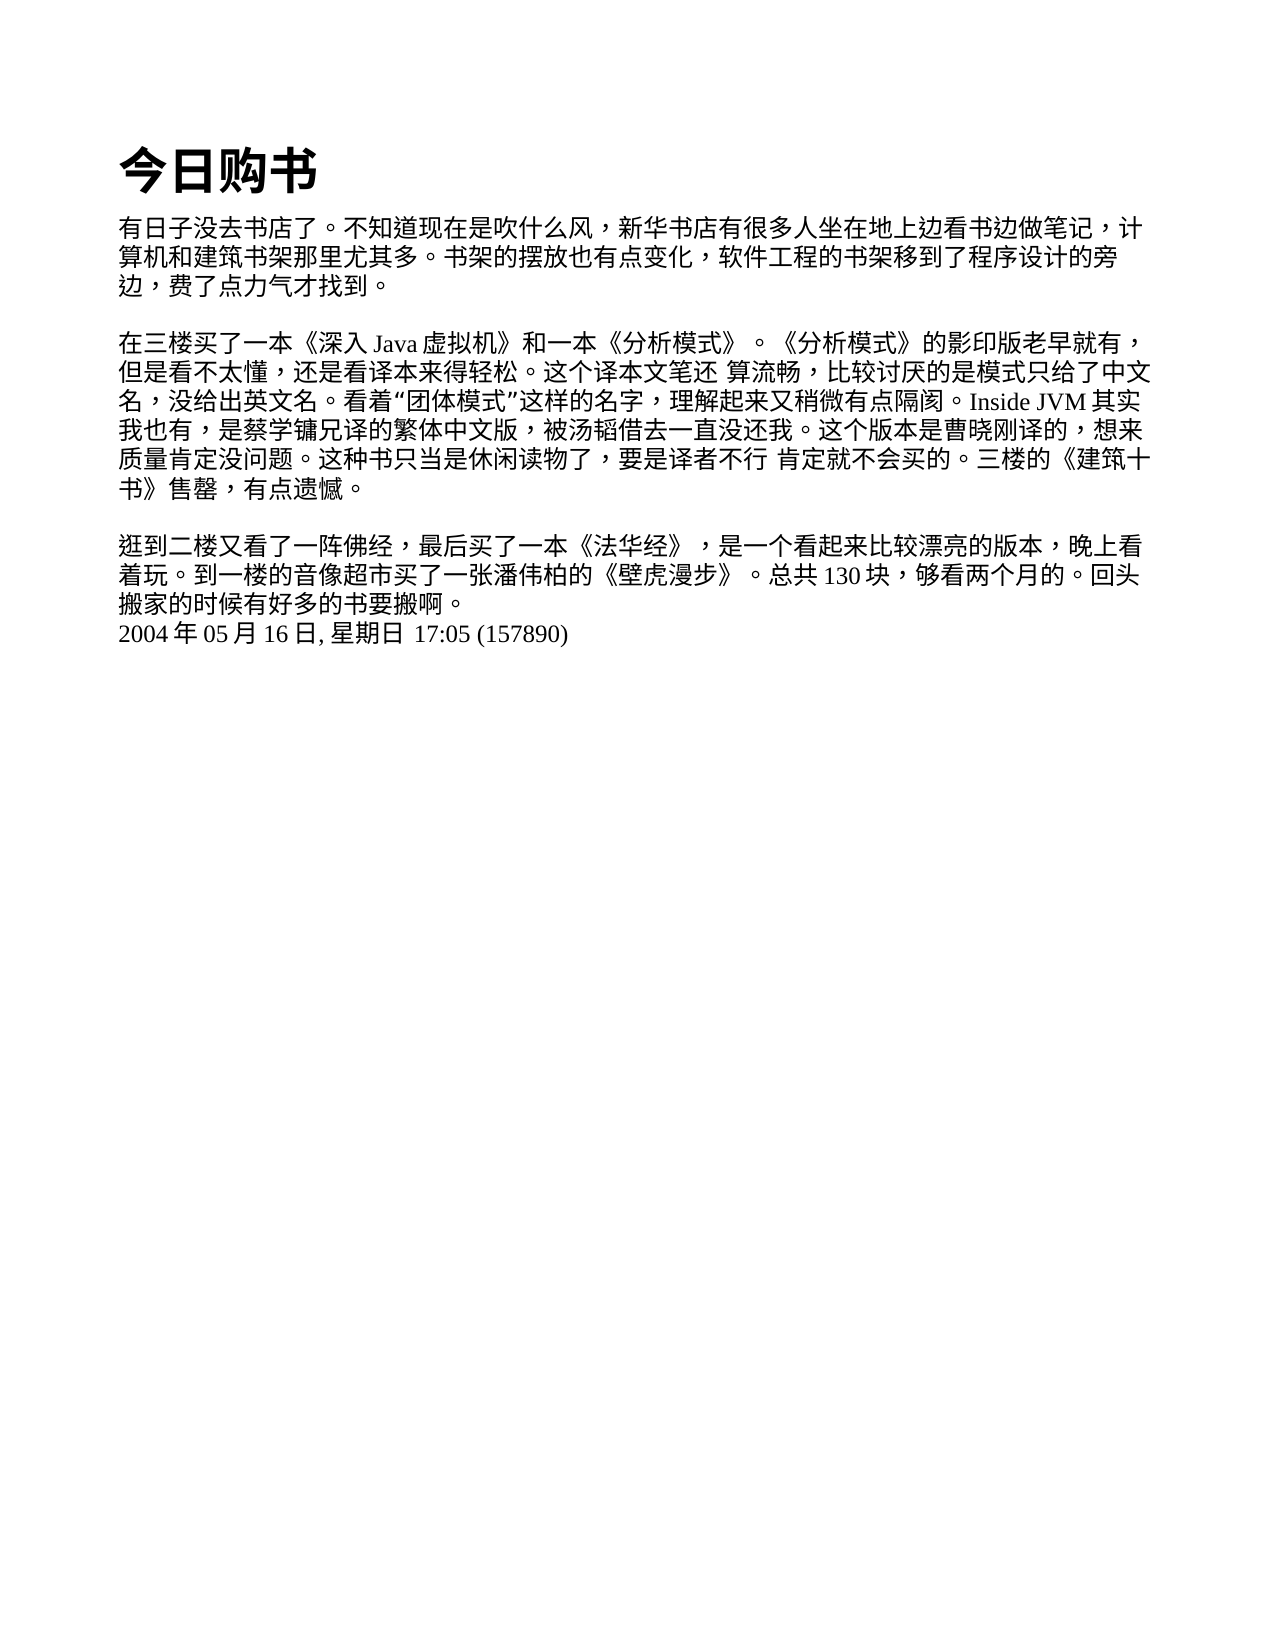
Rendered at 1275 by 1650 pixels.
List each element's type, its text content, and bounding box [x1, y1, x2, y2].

text 逛到二楼又看了一阵佛经，最后买了一本《法华经》，是一个看起来比较漂亮的版本，晚上看着玩。到一楼的音像超市买了一张潘伟柏的《壁虎漫步》。总共130块，够看两个月的。回头搬家的时候有好多的书要搬啊。 [118, 532, 1157, 619]
text 有日子没去书店了。不知道现在是吹什么风，新华书店有很多人坐在地上边看书边做笔记，计算机和建筑书架那里尤其多。书架的摆放也有点变化，软件工程的书架移到了程序设计的旁边，费了点力气才找到。 [118, 214, 1157, 301]
text 在三楼买了一本《深入Java虚拟机》和一本《分析模式》。《分析模式》的影印版老早就有，但是看不太懂，还是看译本来得轻松。这个译本文笔还 算流畅，比较讨厌的是模式只给了中文名，没给出英文名。看着“团体模式”这样的名字，理解起来又稍微有点隔阂。Inside JVM其实我也有，是蔡学镛兄译的繁体中文版，被汤韬借去一直没还我。这个版本是曹晓刚译的，想来质量肯定没问题。这种书只当是休闲读物了，要是译者不行 肯定就不会买的。三楼的《建筑十书》售罄，有点遗憾。 [118, 329, 1157, 504]
subtitle 今日购书 [118, 143, 1157, 201]
text 2004年05月16日, 星期日 17:05 (157890) [118, 619, 1157, 648]
